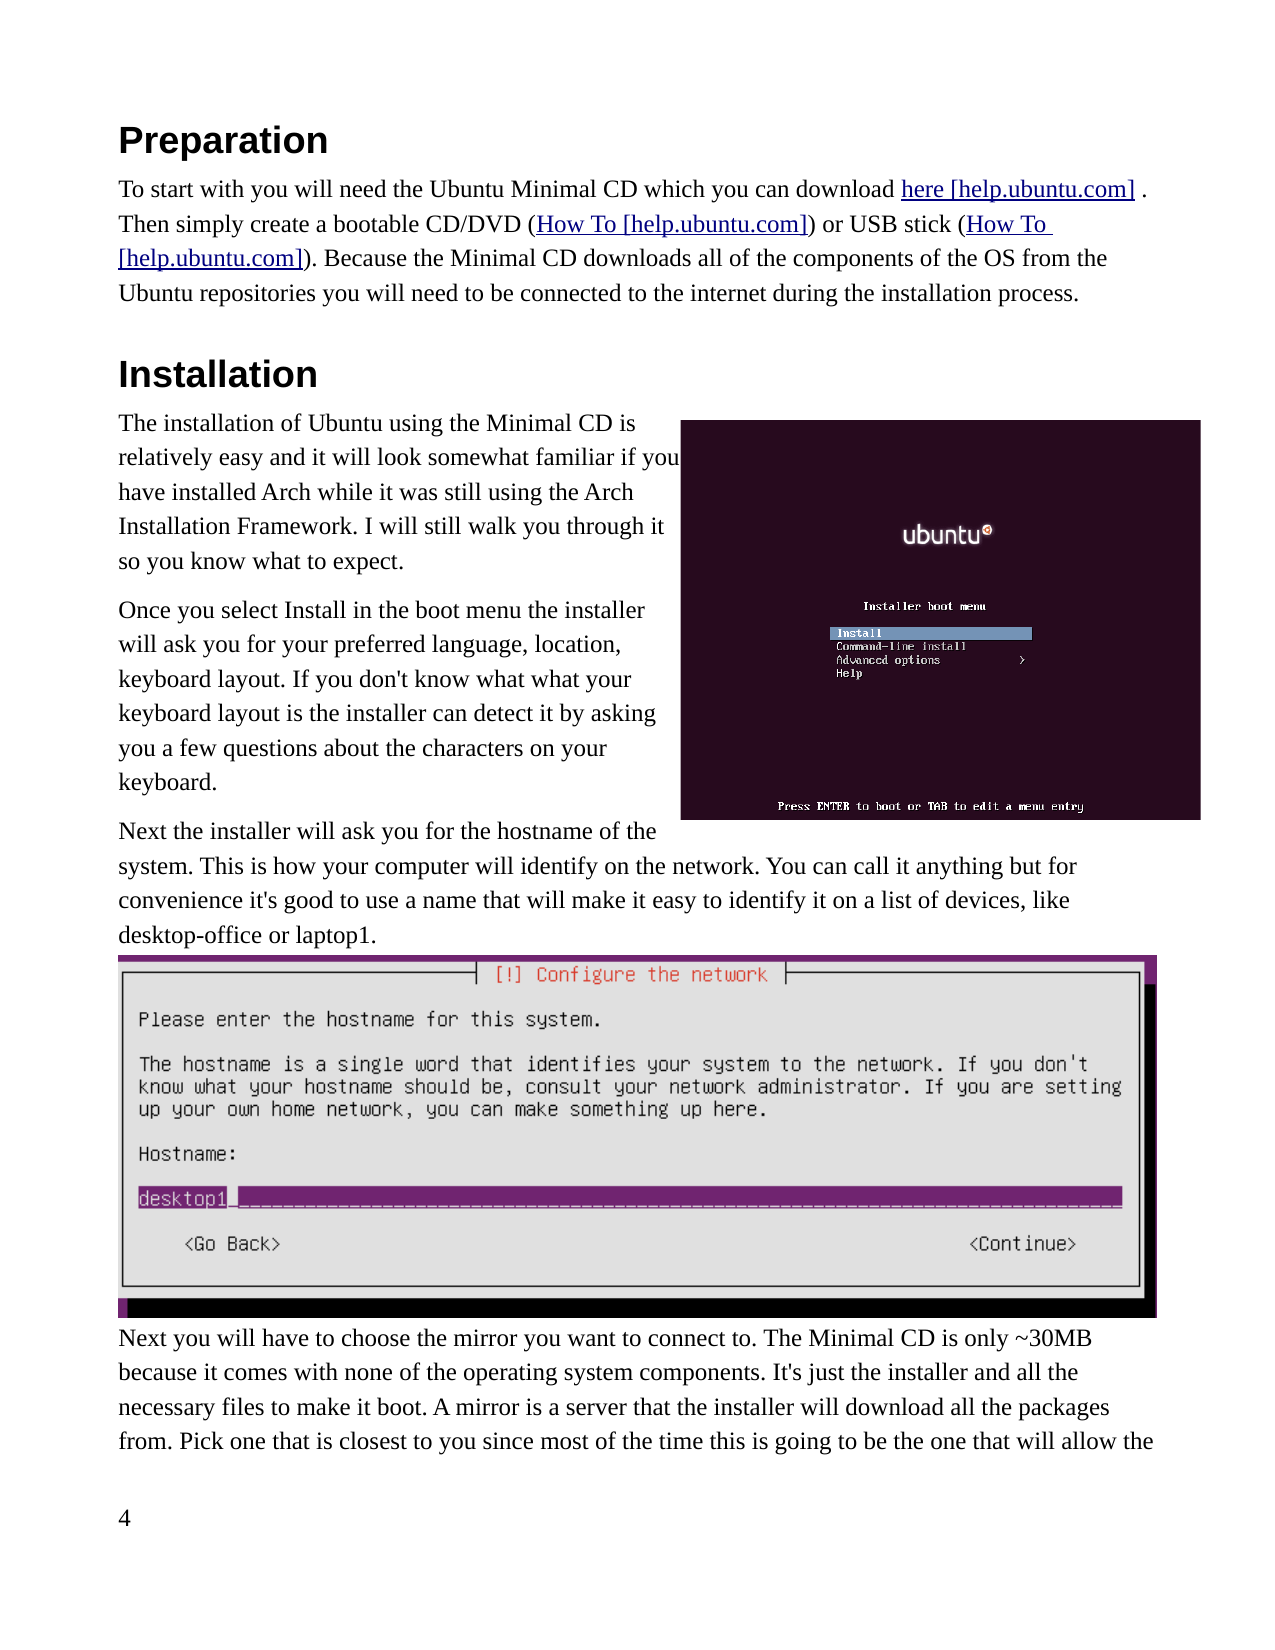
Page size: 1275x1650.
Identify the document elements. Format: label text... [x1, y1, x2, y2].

picture [680, 420, 1201, 820]
text To start with you will need the Ubuntu Minimal CD which you can download here [help.ubuntu.com] . Then simply create a bootable CD/DVD (How To [help.ubuntu.com]) or USB stick (How To [help.ubuntu.com]). Because the Minimal CD downloads all of the components of the OS from the Ubuntu repositories you will need to be connected to the internet during the installation process. [118, 174, 1157, 306]
text Next you will have to choose the mirror you want to connect to. The Minimal CD is only ~30MB because it comes with none of the operating system components. It's just the installer and all the necessary files to make it boot. A mirror is a server that the installer will download all the packages from. Pick one that is closest to you since most of the time this is going to be the one that will allow the [118, 1318, 1157, 1455]
text Next the installer will ask you for the hostname of the system. This is how your computer will identify on the network. You can call it anything but for convenience it's good to use a name that will make it easy to identify it on a list of devices, like desktop-office or laptop1. [118, 816, 1157, 948]
subtitle Installation [118, 352, 1157, 395]
subtitle Preparation [118, 118, 1157, 162]
text Once you select Install in the boot menu the installer will ask you for your preferred language, location, keyboard layout. If you don't know what what your keyboard layout is the installer can detect it by asking you a few questions about the characters on your keyboard. [118, 595, 680, 796]
text The installation of Ubuntu using the Minimal CD is relatively easy and it will look somewhat familiar if you have installed Arch while it was still using the Arch Installation Framework. I will still walk you through it so you know what to expect. [118, 408, 1201, 574]
picture [118, 955, 1157, 1318]
text [681, 820, 1201, 849]
